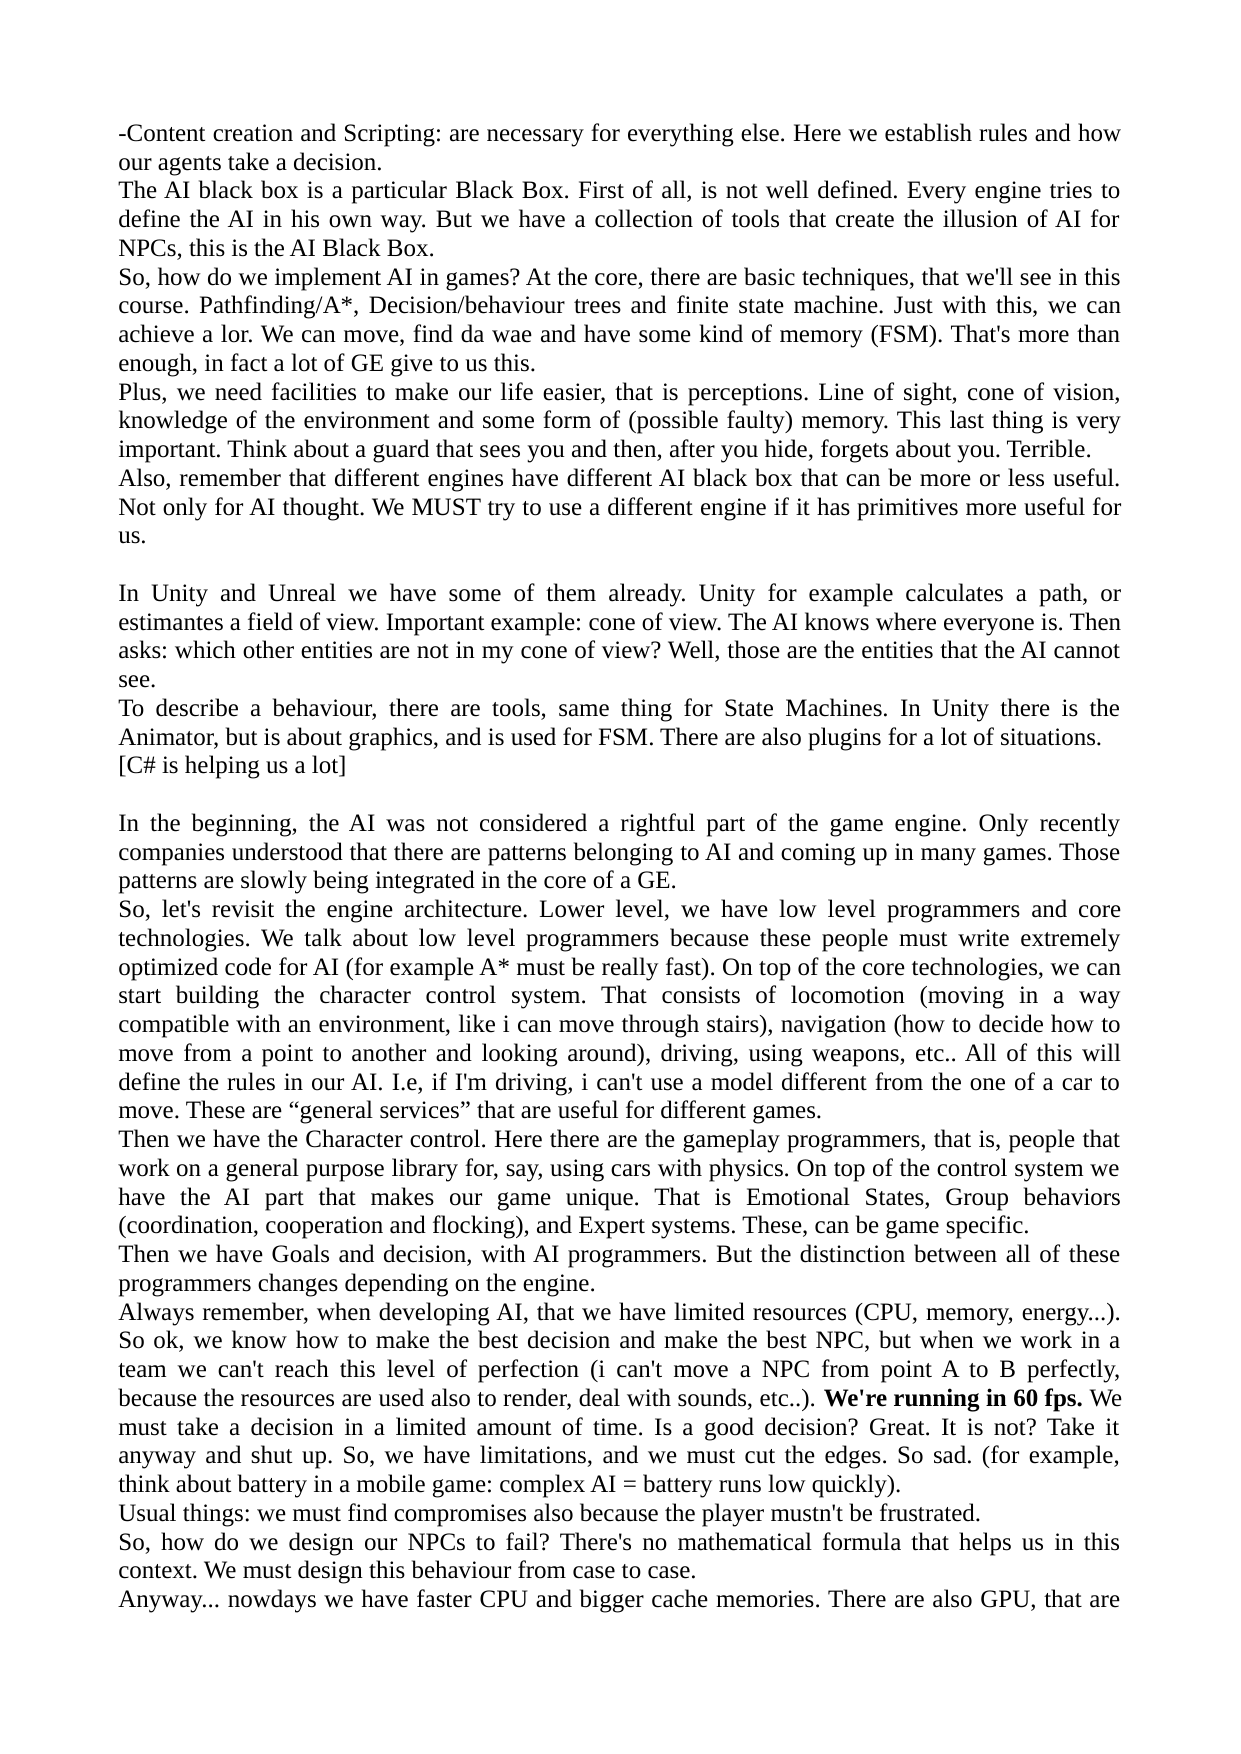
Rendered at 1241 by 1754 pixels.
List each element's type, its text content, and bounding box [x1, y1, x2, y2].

text To describe a behaviour, there are tools, same thing for State Machines. In Unity there is the Animator, but is about graphics, and is used for FSM. There are also plugins for a lot of situations. [118, 693, 1122, 751]
text Also, remember that different engines have different AI black box that can be more or less useful. Not only for AI thought. We MUST try to use a different engine if it has primitives more useful for us. [118, 463, 1122, 549]
text So, how do we design our NPCs to fail? There's no mathematical formula that helps us in this context. We must design this behaviour from case to case. [118, 1527, 1122, 1584]
text Usual things: we must find compromises also because the player mustn't be frustrated. [118, 1498, 1122, 1527]
text -Content creation and Scripting: are necessary for everything else. Here we establish rules and how our agents take a decision. [118, 118, 1122, 176]
text Plus, we need facilities to make our life easier, that is perceptions. Line of sight, cone of vision, knowledge of the environment and some form of (possible faulty) memory. This last thing is very important. Think about a guard that sees you and then, after you hide, forgets about you. Terrible. [118, 377, 1122, 463]
text Then we have Goals and decision, with AI programmers. But the distinction between all of these programmers changes depending on the engine. [118, 1239, 1122, 1297]
text So, let's revisit the engine architecture. Lower level, we have low level programmers and core technologies. We talk about low level programmers because these people must write extremely optimized code for AI (for example A* must be really fast). On top of the core technologies, we can start building the character control system. That consists of locomotion (moving in a way compatible with an environment, like i can move through stairs), navigation (how to decide how to move from a point to another and looking around), driving, using weapons, etc.. All of this will define the rules in our AI. I.e, if I'm driving, i can't use a model different from the one of a car to move. These are “general services” that are useful for different games. [118, 894, 1122, 1124]
text In the beginning, the AI was not considered a rightful part of the game engine. Only recently companies understood that there are patterns belonging to AI and coming up in many games. Those patterns are slowly being integrated in the core of a GE. [118, 808, 1122, 894]
text [C# is helping us a lot] [118, 751, 1122, 779]
text Always remember, when developing AI, that we have limited resources (CPU, memory, energy...). So ok, we know how to make the best decision and make the best NPC, but when we work in a team we can't reach this level of perfection (i can't move a NPC from point A to B perfectly, because the resources are used also to render, deal with sounds, etc..). We're running in 60 fps. We must take a decision in a limited amount of time. Is a good decision? Great. It is not? Take it anyway and shut up. So, we have limitations, and we must cut the edges. So sad. (for example, think about battery in a mobile game: complex AI = battery runs low quickly). [118, 1297, 1122, 1498]
text The AI black box is a particular Black Box. First of all, is not well defined. Every engine tries to define the AI in his own way. But we have a collection of tools that create the illusion of AI for NPCs, this is the AI Black Box. [118, 176, 1122, 262]
text So, how do we implement AI in games? At the core, there are basic techniques, that we'll see in this course. Pathfinding/A*, Decision/behaviour trees and finite state machine. Just with this, we can achieve a lor. We can move, find da wae and have some kind of memory (FSM). That's more than enough, in fact a lot of GE give to us this. [118, 262, 1122, 377]
text Anyway... nowdays we have faster CPU and bigger cache memories. There are also GPU, that are [118, 1584, 1122, 1613]
text Then we have the Character control. Here there are the gameplay programmers, that is, people that work on a general purpose library for, say, using cars with physics. On top of the control system we have the AI part that makes our game unique. That is Emotional States, Group behaviors (coordination, cooperation and flocking), and Expert systems. These, can be game specific. [118, 1124, 1122, 1239]
text In Unity and Unreal we have some of them already. Unity for example calculates a path, or estimantes a field of view. Important example: cone of view. The AI knows where everyone is. Then asks: which other entities are not in my cone of view? Well, those are the entities that the AI cannot see. [118, 578, 1122, 693]
